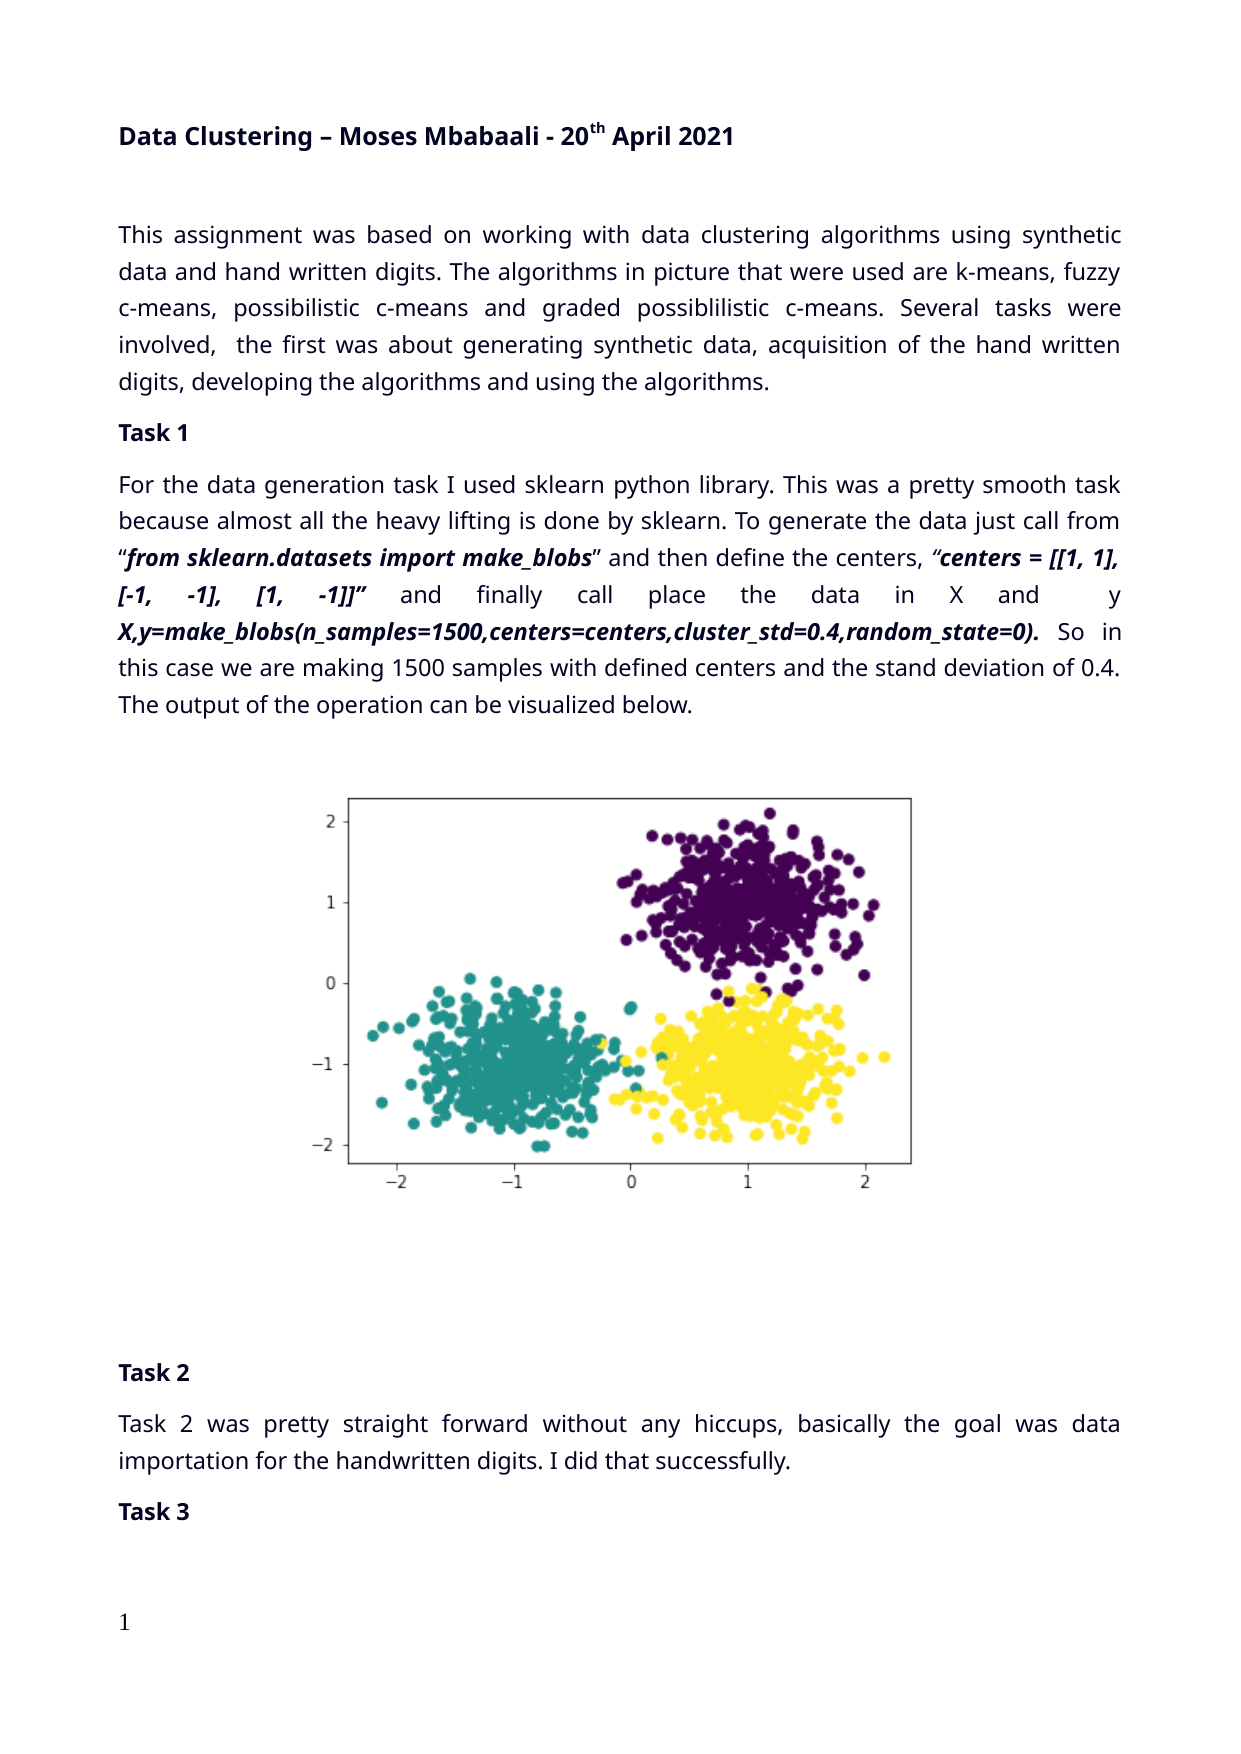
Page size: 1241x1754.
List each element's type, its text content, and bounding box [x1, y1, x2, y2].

text Task 3 [118, 1496, 1122, 1528]
text Task 2 was pretty straight forward without any hiccups, basically the goal was data importation for the handwritten digits. I did that successfully. [118, 1407, 1122, 1476]
text Task 2 [118, 1356, 1122, 1388]
text This assignment was based on working with data clustering algorithms using synthetic data and hand written digits. The algorithms in picture that were used are k-means, fuzzy c-means, possibilistic c-means and graded possiblilistic c-means. Several tasks were involved, the first was about generating synthetic data, acquisition of the hand written digits, developing the algorithms and using the algorithms. [118, 218, 1122, 397]
subtitle Data Clustering – Moses Mbabaali - 20th April 2021 [118, 118, 1122, 152]
text For the data generation task I used sklearn python library. This was a pretty smooth task because almost all the heavy lifting is done by sklearn. To generate the data just call from “from sklearn.datasets import make_blobs” and then define the centers, “centers = [[1, 1], [-1, -1], [1, -1]]” and finally call place the data in X and y X,y=make_blobs(n_samples=1500,centers=centers,cluster_std=0.4,random_state=0). So in this case we are making 1500 samples with defined centers and the stand deviation of 0.4. The output of the operation can be visualized below. [118, 468, 1122, 721]
text Task 1 [118, 417, 1122, 448]
picture [257, 740, 983, 1224]
